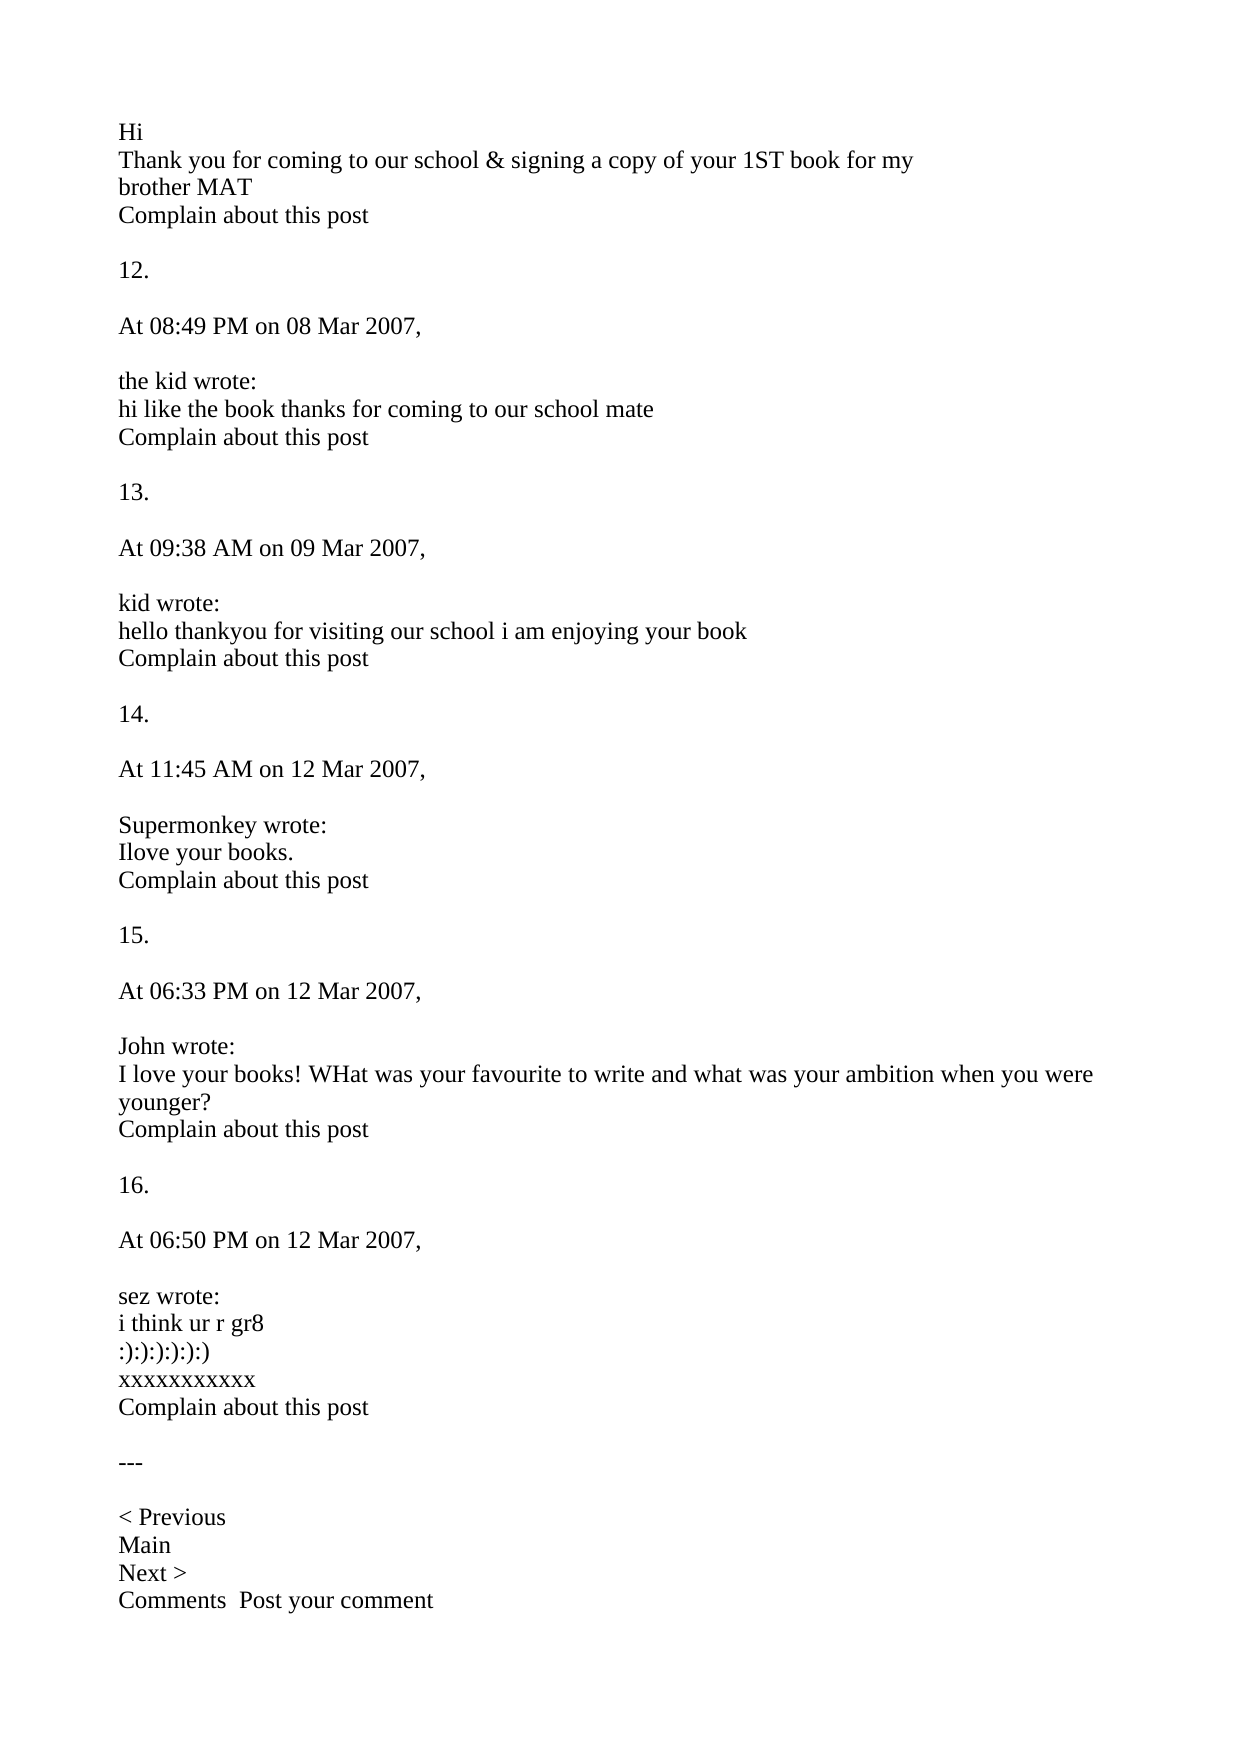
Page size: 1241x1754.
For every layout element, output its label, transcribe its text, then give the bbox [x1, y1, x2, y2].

text Comments Post your comment [118, 1587, 1122, 1614]
text At 09:38 AM on 09 Mar 2007, [118, 534, 1122, 561]
text Hi [118, 118, 1122, 146]
text hello thankyou for visiting our school i am enjoying your book [118, 617, 1122, 644]
text Supermonkey wrote: [118, 811, 1122, 838]
text At 11:45 AM on 12 Mar 2007, [118, 755, 1122, 783]
text John wrote: [118, 1032, 1122, 1060]
text xxxxxxxxxxx [118, 1365, 1122, 1393]
text --- [118, 1448, 1122, 1476]
text sez wrote: [118, 1282, 1122, 1309]
text 14. [118, 700, 1122, 728]
text 12. [118, 257, 1122, 284]
text At 06:50 PM on 12 Mar 2007, [118, 1226, 1122, 1254]
text i think ur r gr8 [118, 1309, 1122, 1337]
text Thank you for coming to our school & signing a copy of your 1ST book for my [118, 146, 1122, 173]
text kid wrote: [118, 589, 1122, 617]
text I love your books! WHat was your favourite to write and what was your ambition when you were younger? [118, 1060, 1122, 1116]
text At 08:49 PM on 08 Mar 2007, [118, 312, 1122, 340]
text Complain about this post [118, 423, 1122, 451]
text 15. [118, 922, 1122, 949]
text < Previous [118, 1503, 1122, 1531]
text Next > [118, 1559, 1122, 1587]
text Main [118, 1531, 1122, 1559]
text Complain about this post [118, 644, 1122, 672]
text Complain about this post [118, 201, 1122, 229]
text 16. [118, 1171, 1122, 1199]
text hi like the book thanks for coming to our school mate [118, 395, 1122, 423]
text At 06:33 PM on 12 Mar 2007, [118, 977, 1122, 1005]
text the kid wrote: [118, 367, 1122, 395]
text Ilove your books. [118, 838, 1122, 866]
text Complain about this post [118, 1393, 1122, 1420]
text Complain about this post [118, 1116, 1122, 1143]
text brother MAT [118, 173, 1122, 201]
text Complain about this post [118, 866, 1122, 894]
text 13. [118, 478, 1122, 506]
text :):):):):):) [118, 1337, 1122, 1365]
